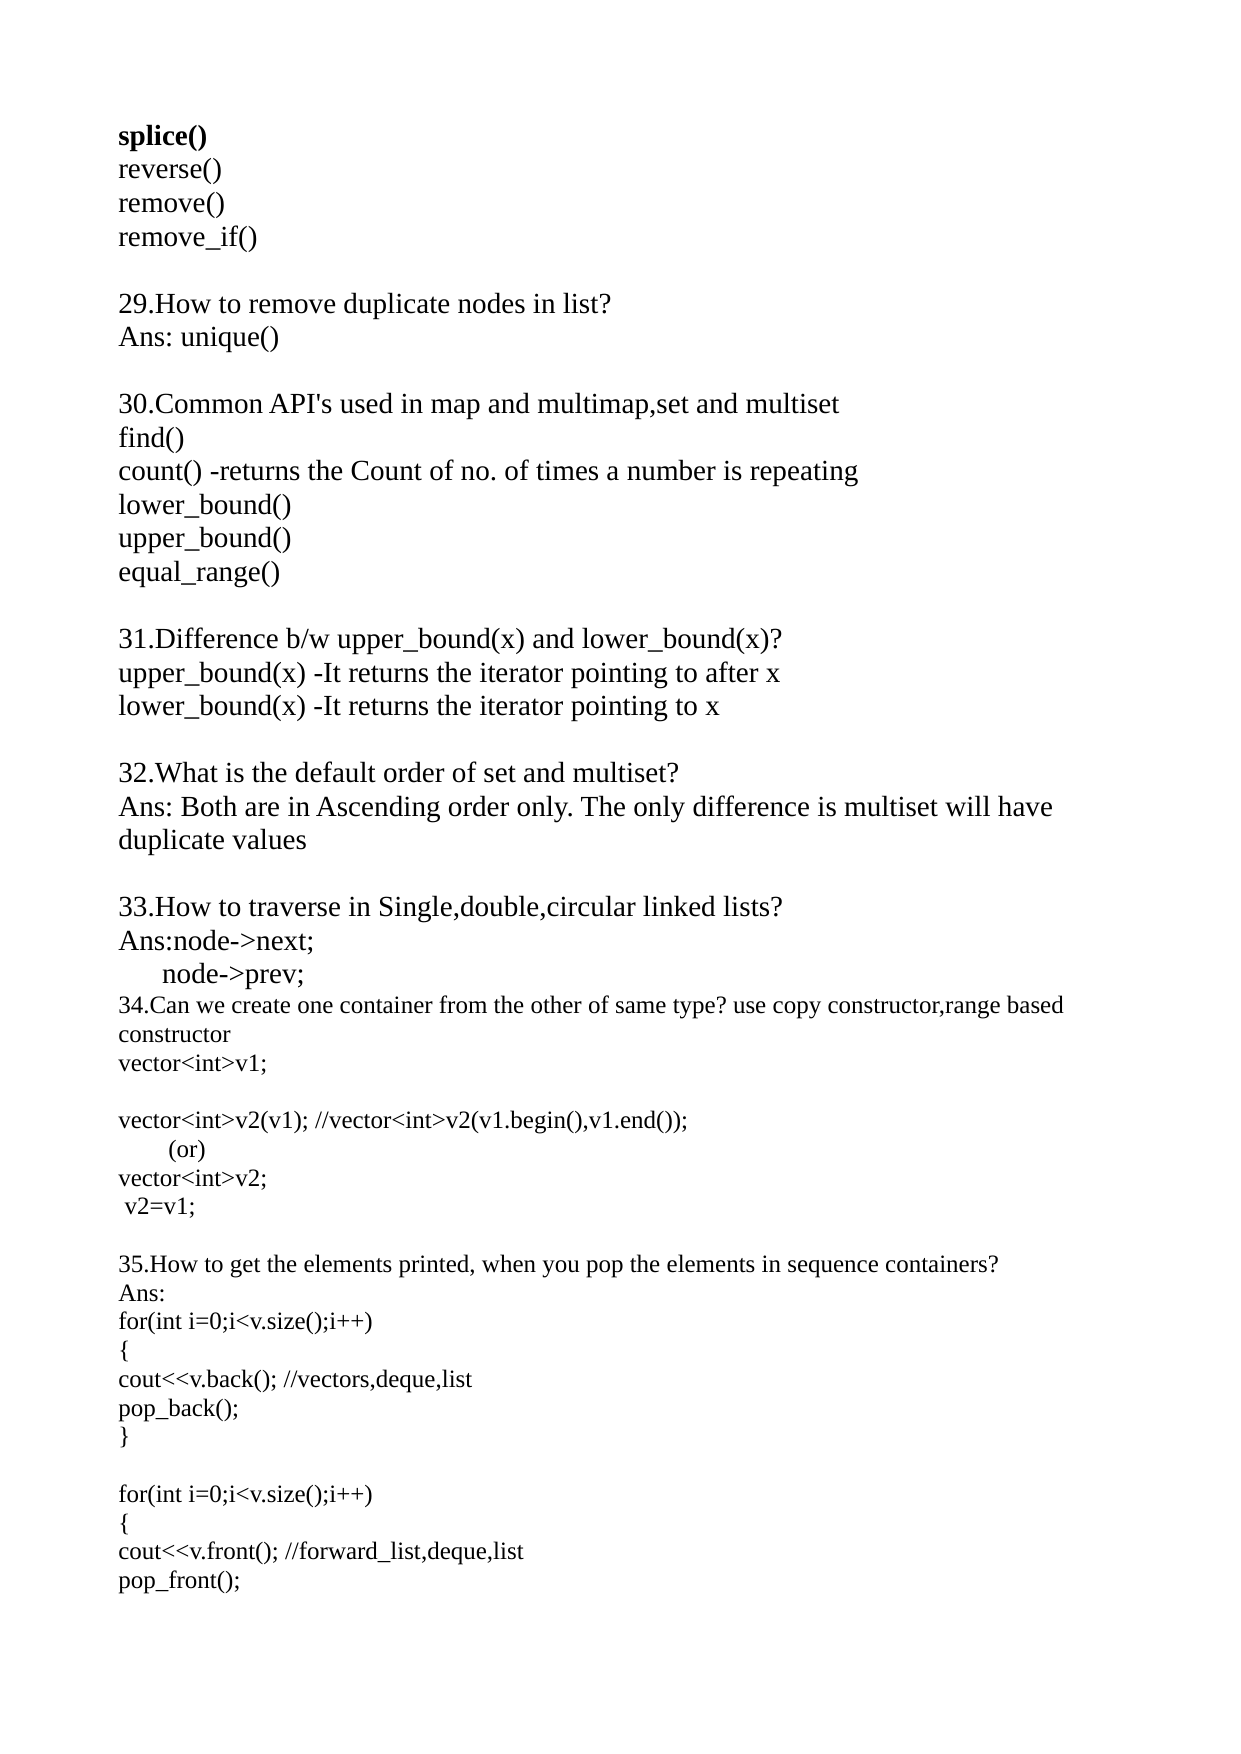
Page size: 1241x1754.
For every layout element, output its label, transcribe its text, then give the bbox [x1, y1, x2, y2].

text splice() reverse() remove() remove_if() 29.How to remove duplicate nodes in list? Ans: unique() 30.Common API's used in map and multimap,set and multiset find() count() -returns the Count of no. of times a number is repeating lower_bound() upper_bound() equal_range() 31.Difference b/w upper_bound(x) and lower_bound(x)? upper_bound(x) -It returns the iterator pointing to after x lower_bound(x) -It returns the iterator pointing to x 32.What is the default order of set and multiset? Ans: Both are in Ascending order only. The only difference is multiset will have duplicate values 33.How to traverse in Single,double,circular linked lists? Ans:node->next; node->prev; [118, 118, 1122, 990]
text 34.Can we create one container from the other of same type? use copy constructor,range based constructor vector<int>v1; vector<int>v2(v1); //vector<int>v2(v1.begin(),v1.end()); (or) vector<int>v2; v2=v1; 35.How to get the elements printed, when you pop the elements in sequence containers? Ans: for(int i=0;i<v.size();i++) { cout<<v.back(); //vectors,deque,list pop_back(); } for(int i=0;i<v.size();i++) { cout<<v.front(); //forward_list,deque,list pop_front(); [118, 990, 1122, 1594]
